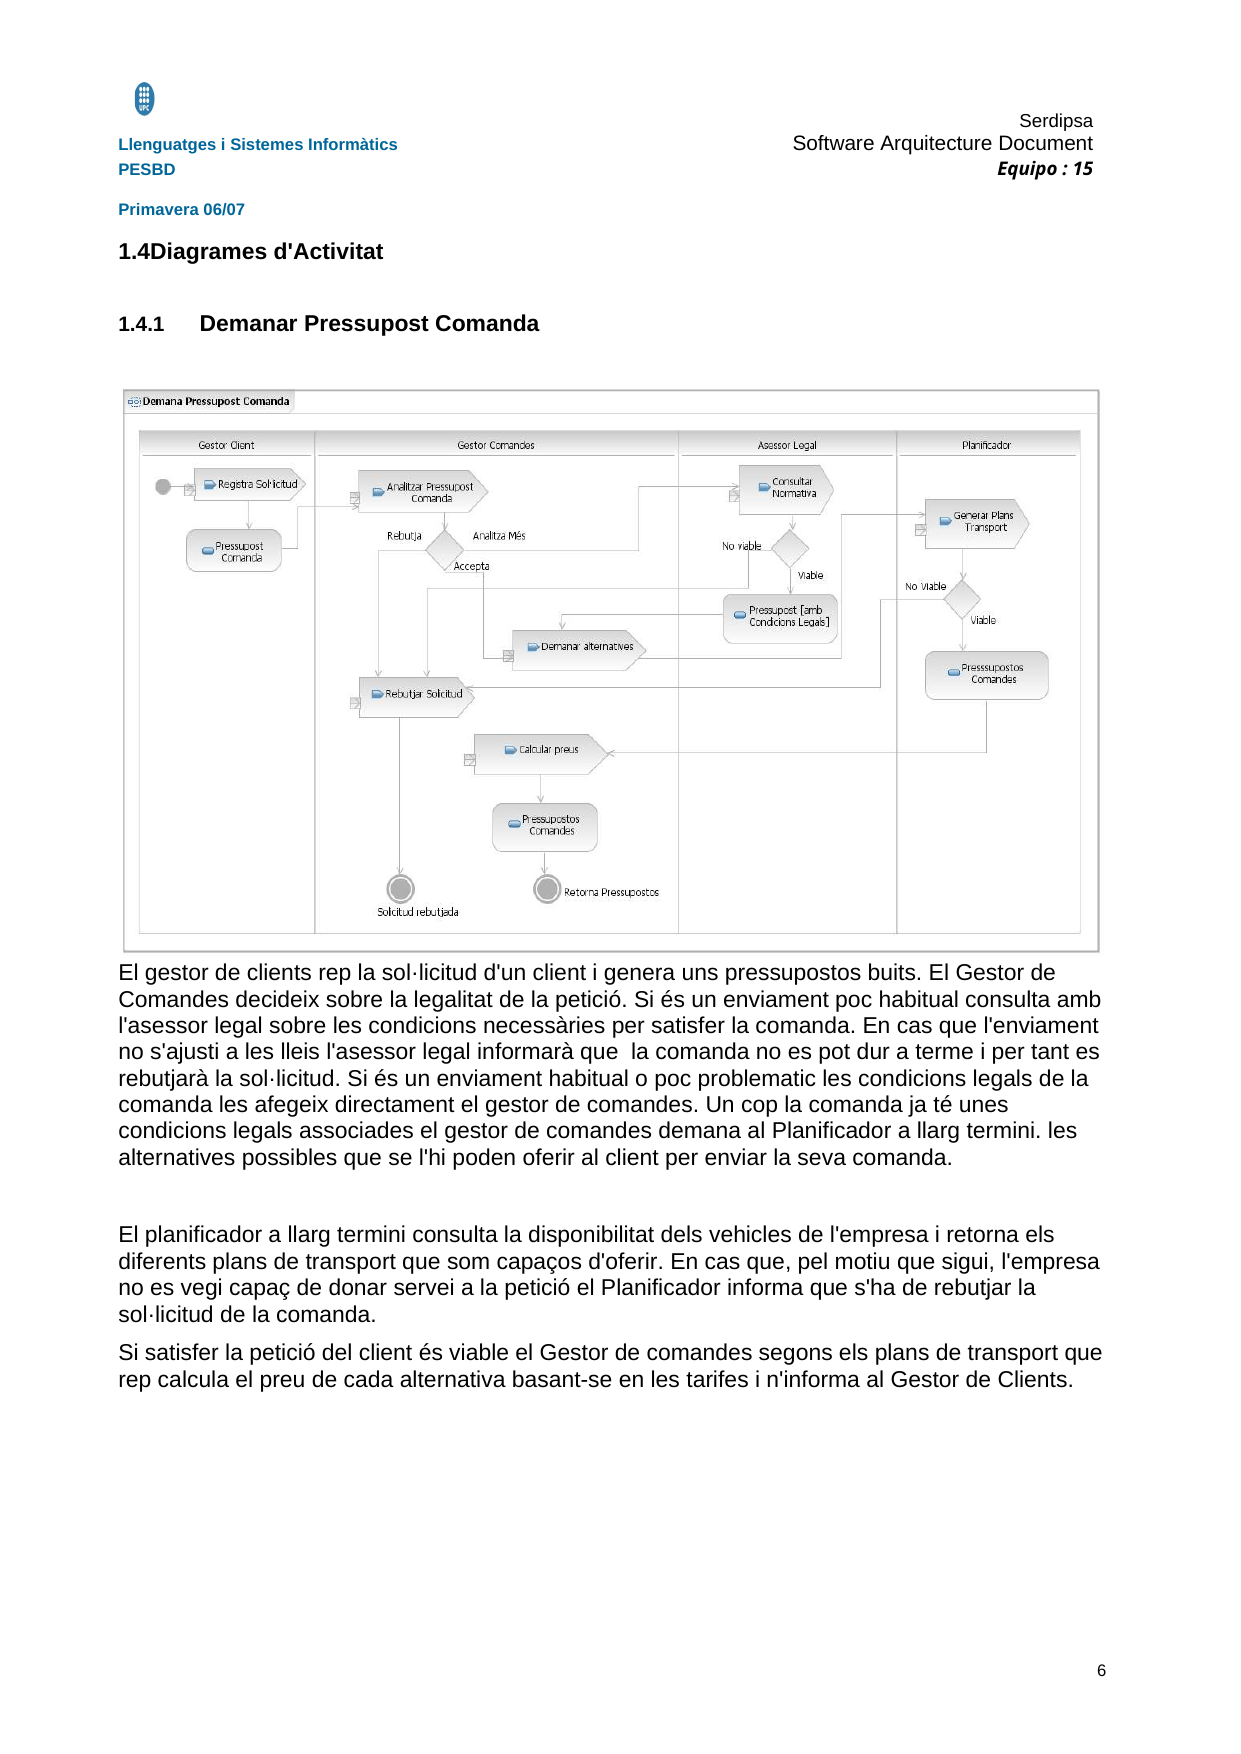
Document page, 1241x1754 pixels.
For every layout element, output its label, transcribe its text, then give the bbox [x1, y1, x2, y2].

text El gestor de clients rep la sol·licitud d'un client i genera uns pressupostos buits. El Gestor de Comandes decideix sobre la legalitat de la petició. Si és un enviament poc habitual consulta amb l'asessor legal sobre les condicions necessàries per satisfer la comanda. En cas que l'enviament no s'ajusti a les lleis l'asessor legal informarà que la comanda no es pot dur a terme i per tant es rebutjarà la sol·licitud. Si és un enviament habitual o poc problematic les condicions legals de la comanda les afegeix directament el gestor de comandes. Un cop la comanda ja té unes condicions legals associades el gestor de comandes demana al Planificador a llarg termini. les alternatives possibles que se l'hi poden oferir al client per enviar la seva comanda. [118, 960, 1106, 1170]
subtitle Diagrames d'Activitat [118, 238, 1106, 264]
subtitle Demanar Pressupost Comanda [118, 310, 1106, 336]
text El planificador a llarg termini consulta la disponibilitat dels vehicles de l'empresa i retorna els diferents plans de transport que som capaços d'oferir. En cas que, pel motiu que sigui, l'empresa no es vegi capaç de donar servei a la petició el Planificador informa que s'ha de rebutjar la sol·licitud de la comanda. [118, 1221, 1106, 1327]
picture [115, 381, 1109, 960]
text Si satisfer la petició del client és viable el Gestor de comandes segons els plans de transport que rep calcula el preu de cada alternativa basant-se en les tarifes i n'informa al Gestor de Clients. [118, 1339, 1106, 1392]
